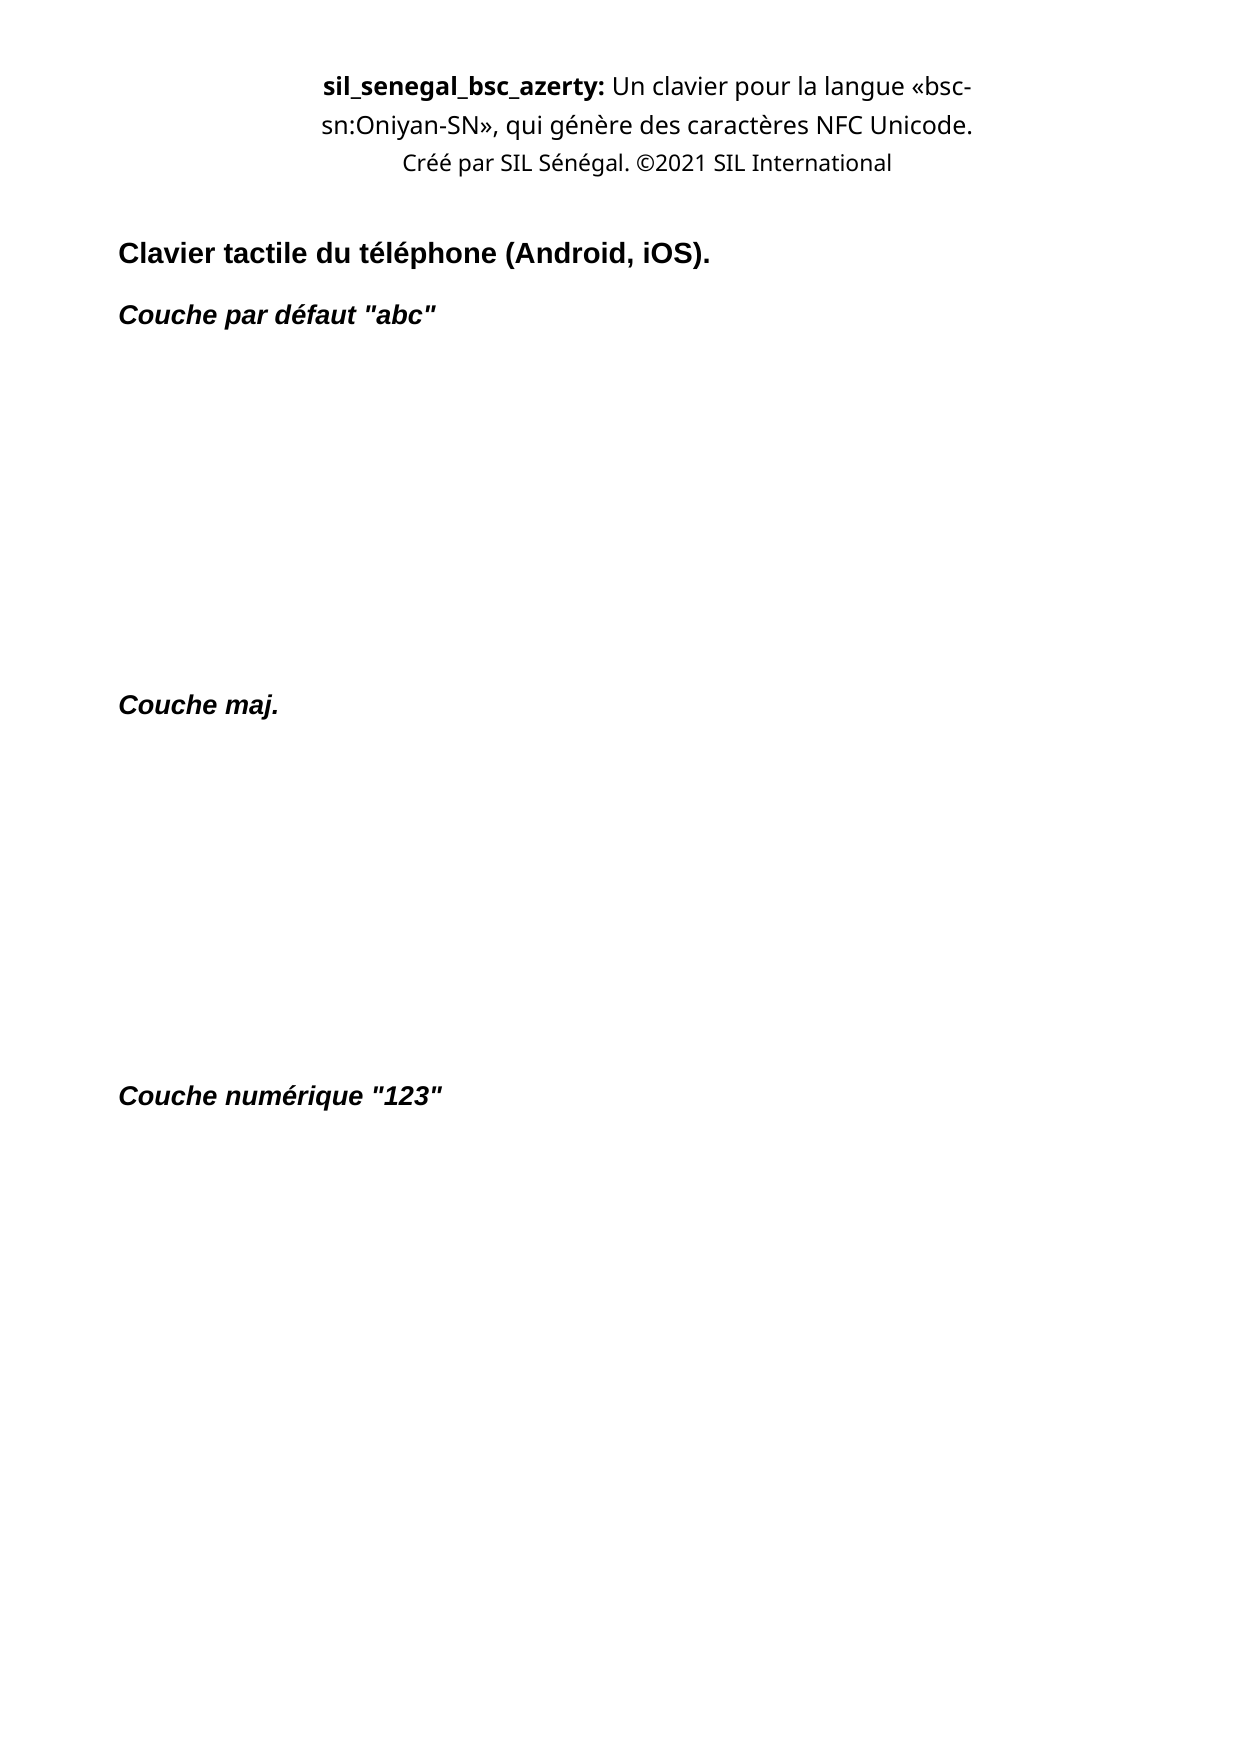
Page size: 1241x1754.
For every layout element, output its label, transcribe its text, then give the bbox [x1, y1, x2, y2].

table_header Couche par défaut "abc" [118, 287, 1092, 677]
table_cell Couche maj. [118, 677, 1092, 1067]
subtitle Clavier tactile du téléphone (Android, iOS). [118, 236, 1181, 269]
table_header [1029, 59, 1050, 221]
table_header sil_senegal_bsc_azerty: Un clavier pour la langue «bsc-sn:Oniyan-SN», qui génère des caractères NFC Unicode. Créé par SIL Sénégal. ©2021 SIL International [266, 59, 1029, 221]
table_header [1050, 59, 1181, 221]
table_header [238, 59, 266, 221]
table_cell Couche numérique "123" [118, 1067, 1092, 1457]
table_header [118, 59, 238, 221]
